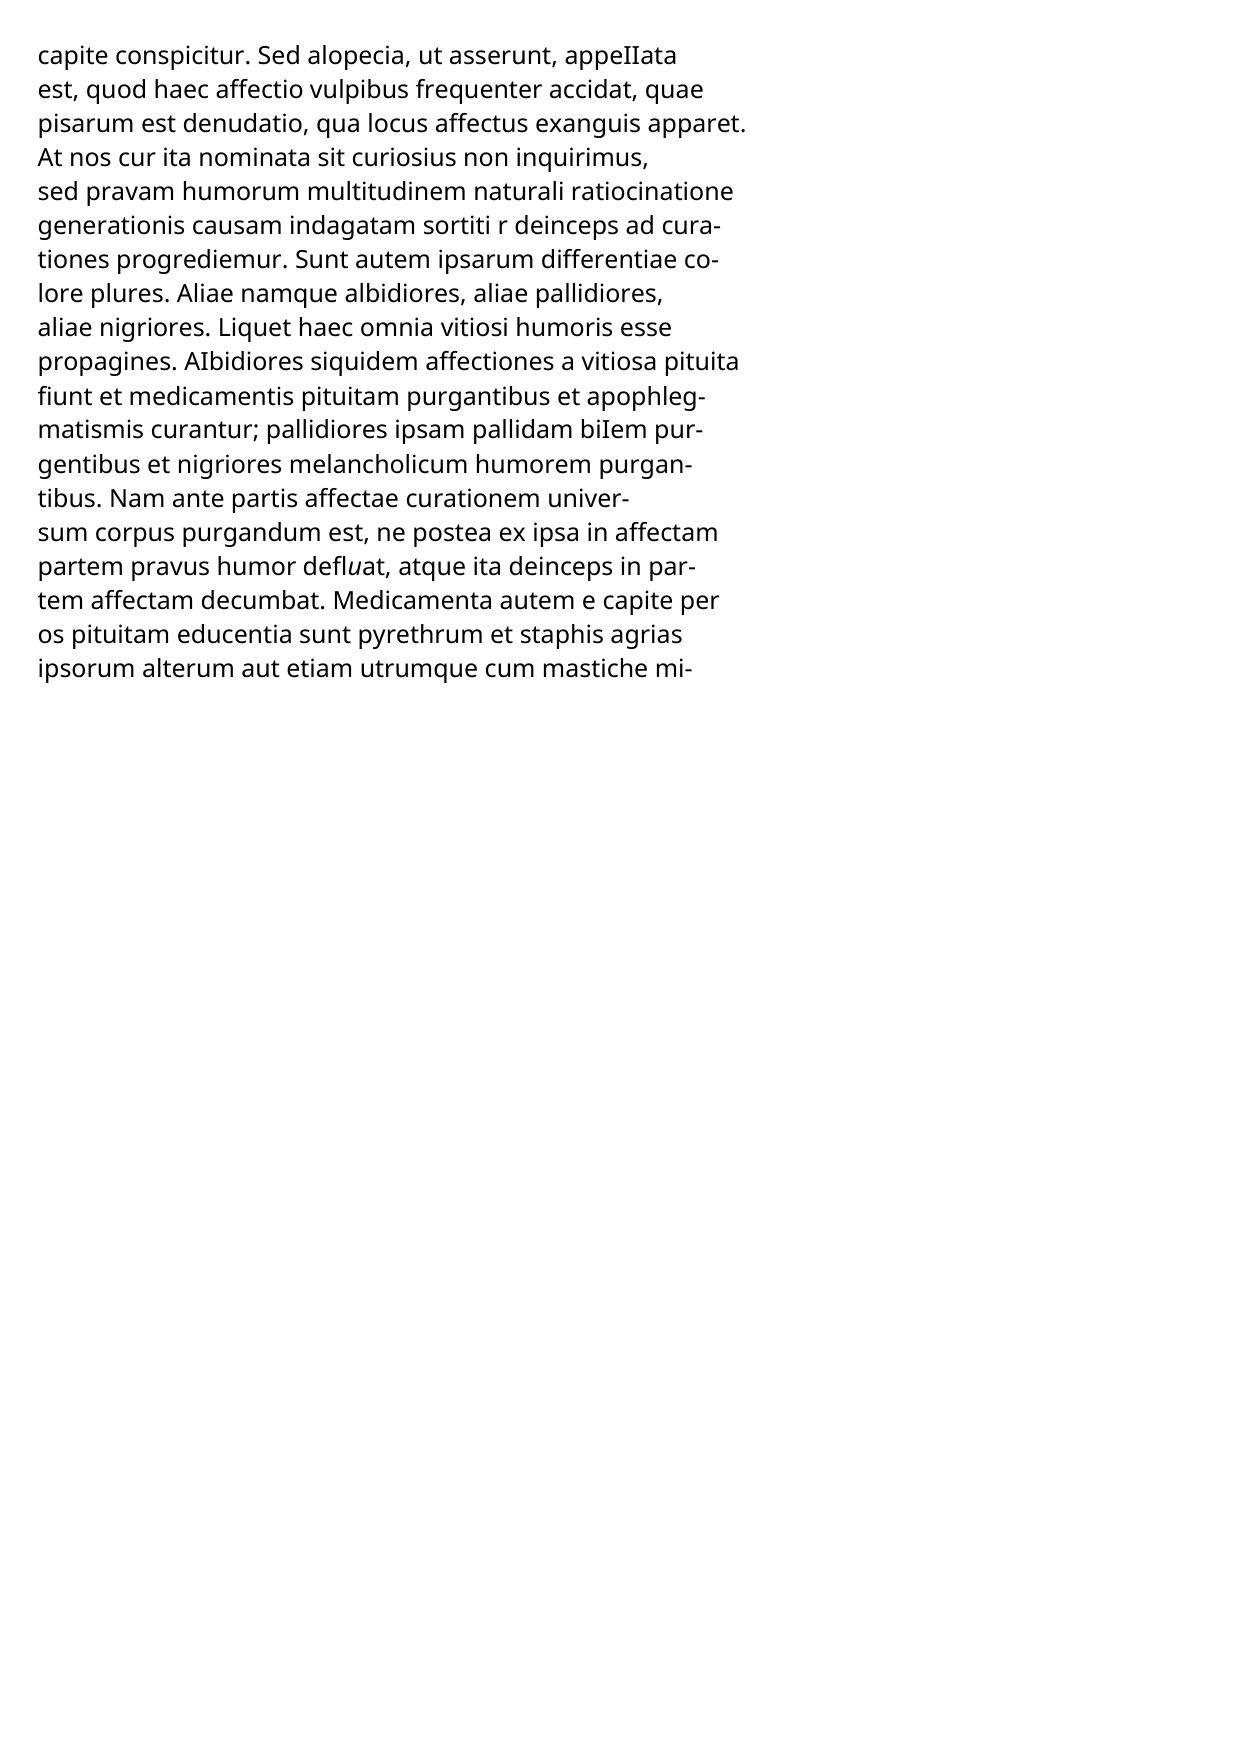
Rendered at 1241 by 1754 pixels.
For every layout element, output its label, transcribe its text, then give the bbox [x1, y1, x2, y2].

text capite conspicitur. Sed alopecia, ut asserunt, appeIIata est, quod haec affectio vulpibus frequenter accidat, quae pisarum est denudatio, qua locus affectus exanguis apparet. At nos cur ita nominata sit curiosius non inquirimus, sed pravam humorum multitudinem naturali ratiocinatione generationis causam indagatam sortiti r deinceps ad cura- tiones progrediemur. Sunt autem ipsarum differentiae co- lore plures. Aliae namque albidiores, aliae pallidiores, aliae nigriores. Liquet haec omnia vitiosi humoris esse propagines. AIbidiores siquidem affectiones a vitiosa pituita fiunt et medicamentis pituitam purgantibus et apophleg- matismis curantur; pallidiores ipsam pallidam biIem pur- gentibus et nigriores melancholicum humorem purgan- tibus. Nam ante partis affectae curationem univer- sum corpus purgandum est, ne postea ex ipsa in affectam partem pravus humor defluat, atque ita deinceps in par- tem affectam decumbat. Medicamenta autem e capite per os pituitam educentia sunt pyrethrum et staphis agrias ipsorum alterum aut etiam utrumque cum mastiche mi- [37, 37, 1203, 685]
